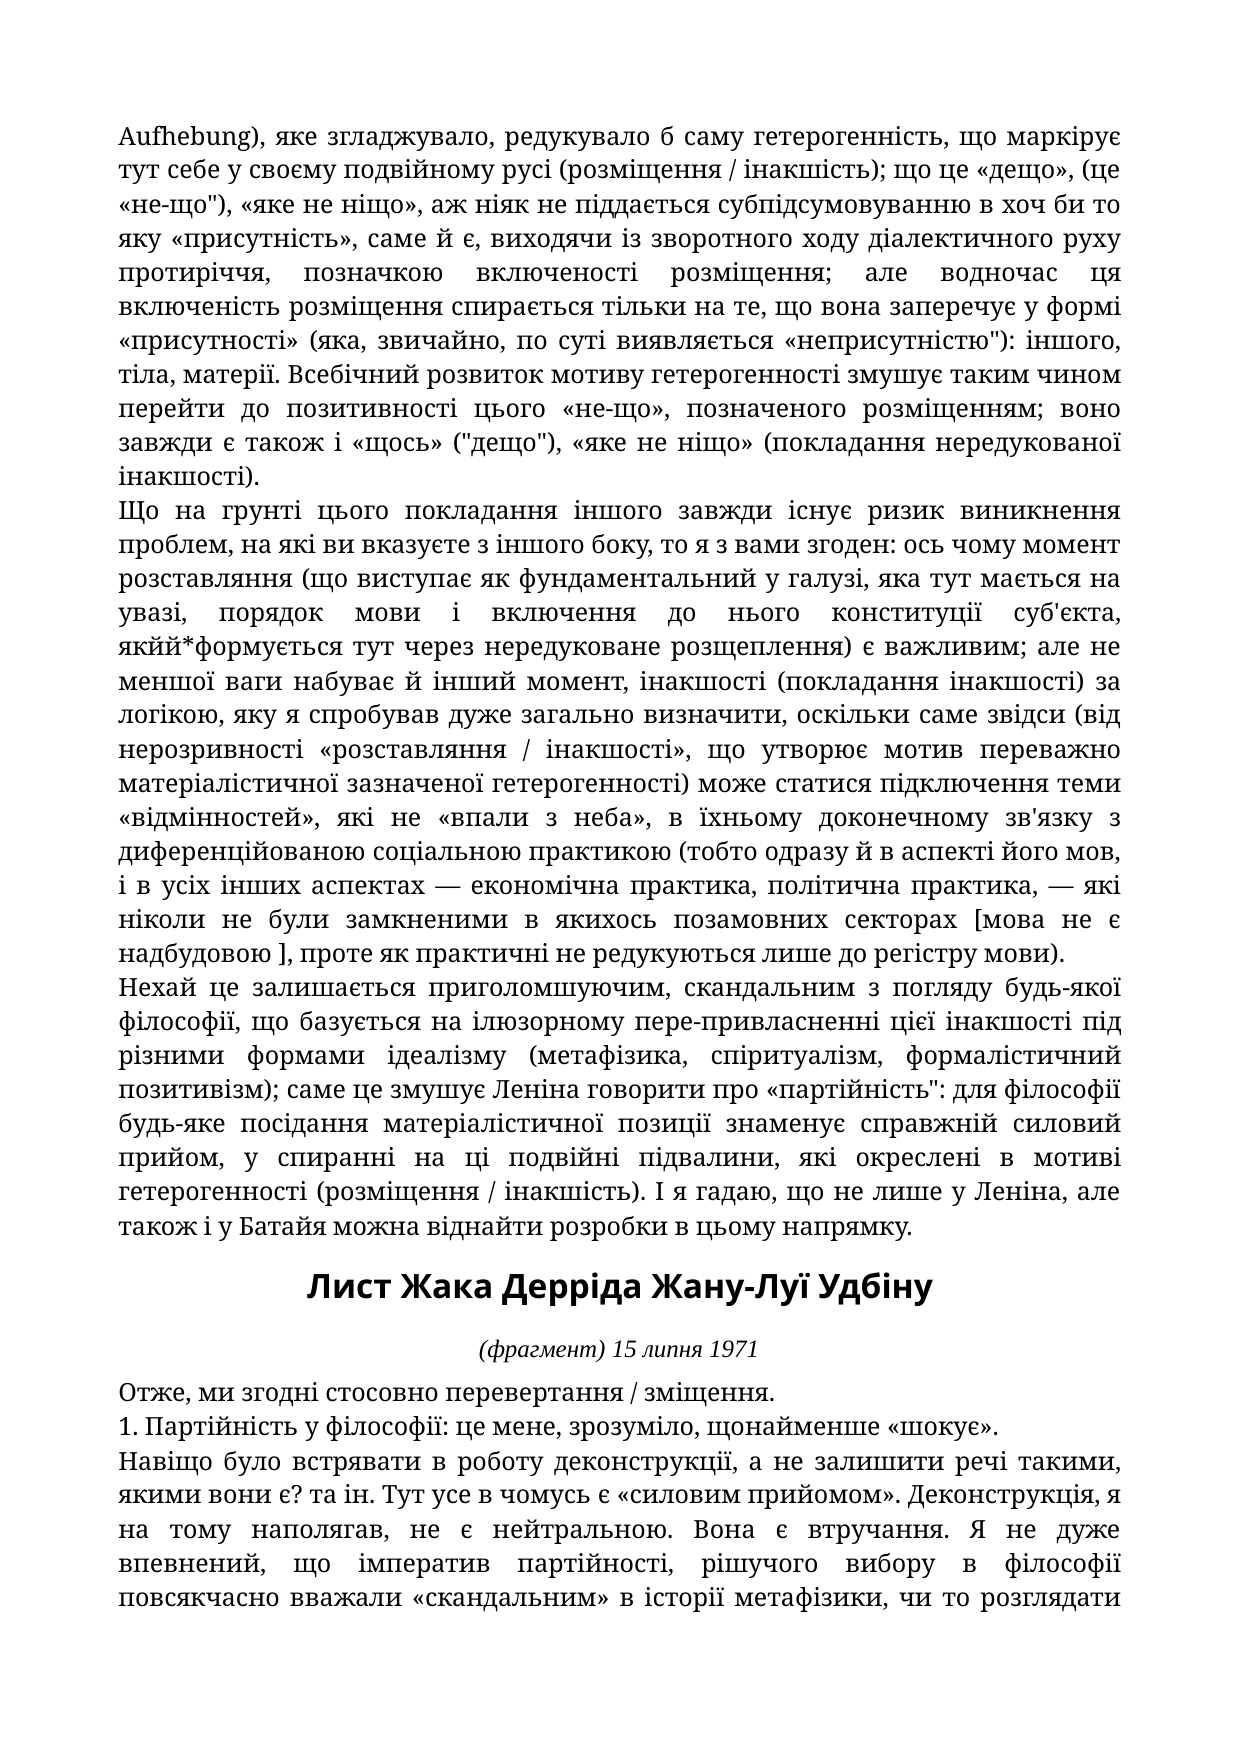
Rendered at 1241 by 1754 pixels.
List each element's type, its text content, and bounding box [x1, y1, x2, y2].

text Що на грунті цього покладання іншого завжди існує ризик виникнення проблем, на які ви вказуєте з іншого боку, то я з вами згоден: ось чому момент розставляння (що виступає як фундаментальний у галузі, яка тут мається на увазі, порядок мови і включення до нього конституції суб'єкта, якйй*формується тут через нередуковане розщеплення) є важливим; але не меншої ваги набуває й інший момент, інакшості (покладання інакшості) за логікою, яку я спробував дуже загально визначити, оскільки саме звідси (від нерозривності «розставляння / інакшості», що утворює мотив переважно матеріалістичної зазначеної гетерогенності) може статися підключення теми «відмінностей», які не «впали з неба», в їхньому доконечному зв'язку з диференційованою соціальною практикою (тобто одразу й в аспекті його мов, і в усіх інших аспектах — економічна практика, політична практика, — які ніколи не були замкненими в якихось позамовних секторах [мова не є надбудовою ], проте як практичні не редукуються лише до регістру мови). [118, 493, 1122, 970]
subtitle Лист Жака Дерріда Жану-Луї Удбіну [118, 1263, 1122, 1309]
text 1. Партійність у філософії: це мене, зрозуміло, щонайменше «шокує». [118, 1409, 1122, 1443]
text Нехай це залишається приголомшуючим, скандальним з погляду будь-якої філософії, що базується на ілюзорному пере-привласненні цієї інакшості під різними формами ідеалізму (метафізика, спіритуалізм, формалістичний позитивізм); саме це змушує Леніна говорити про «партійність": для філософії будь-яке посідання матеріалістичної позиції знаменує справжній силовий прийом, у спиранні на ці подвійні підвалини, які окреслені в мотиві гетерогенності (розміщення / інакшість). І я гадаю, що не лише у Леніна, але також і у Батайя можна віднайти розробки в цьому напрямку. [118, 970, 1122, 1242]
text (фрагмент) 15 липня 1971 [118, 1334, 1122, 1362]
text Аufhebung), яке згладжувало, редукувало б саму гетерогенність, що маркірує тут себе у своєму подвійному русі (розміщення / інакшість); що це «дещо», (це «не-що"), «яке не ніщо», аж ніяк не піддається субпідсумовуванню в хоч би то яку «присутність», саме й є, виходячи із зворотного ходу діалектичного руху протиріччя, позначкою включеності розміщення; але водночас ця включеність розміщення спирається тільки на те, що вона заперечує у формі «присутності» (яка, звичайно, по суті виявляється «неприсутністю"): іншого, тіла, матерії. Всебічний розвиток мотиву гетерогенності змушує таким чином перейти до позитивності цього «не-що», позначеного розміщенням; воно завжди є також і «щось» ("дещо"), «яке не ніщо» (покладання нередукованої інакшості). [118, 118, 1122, 493]
text Отже, ми згодні стосовно перевертання / зміщення. [118, 1375, 1122, 1409]
text Навіщо було встрявати в роботу деконструкції, а не залишити речі такими, якими вони є? та ін. Тут усе в чомусь є «силовим прийомом». Деконструкція, я на тому наполягав, не є нейтральною. Вона є втручання. Я не дуже впевнений, що імператив партійності, рішучого вибору в філософії повсякчасно вважали «скандальним» в історії метафізики, чи то розглядати [118, 1443, 1122, 1613]
